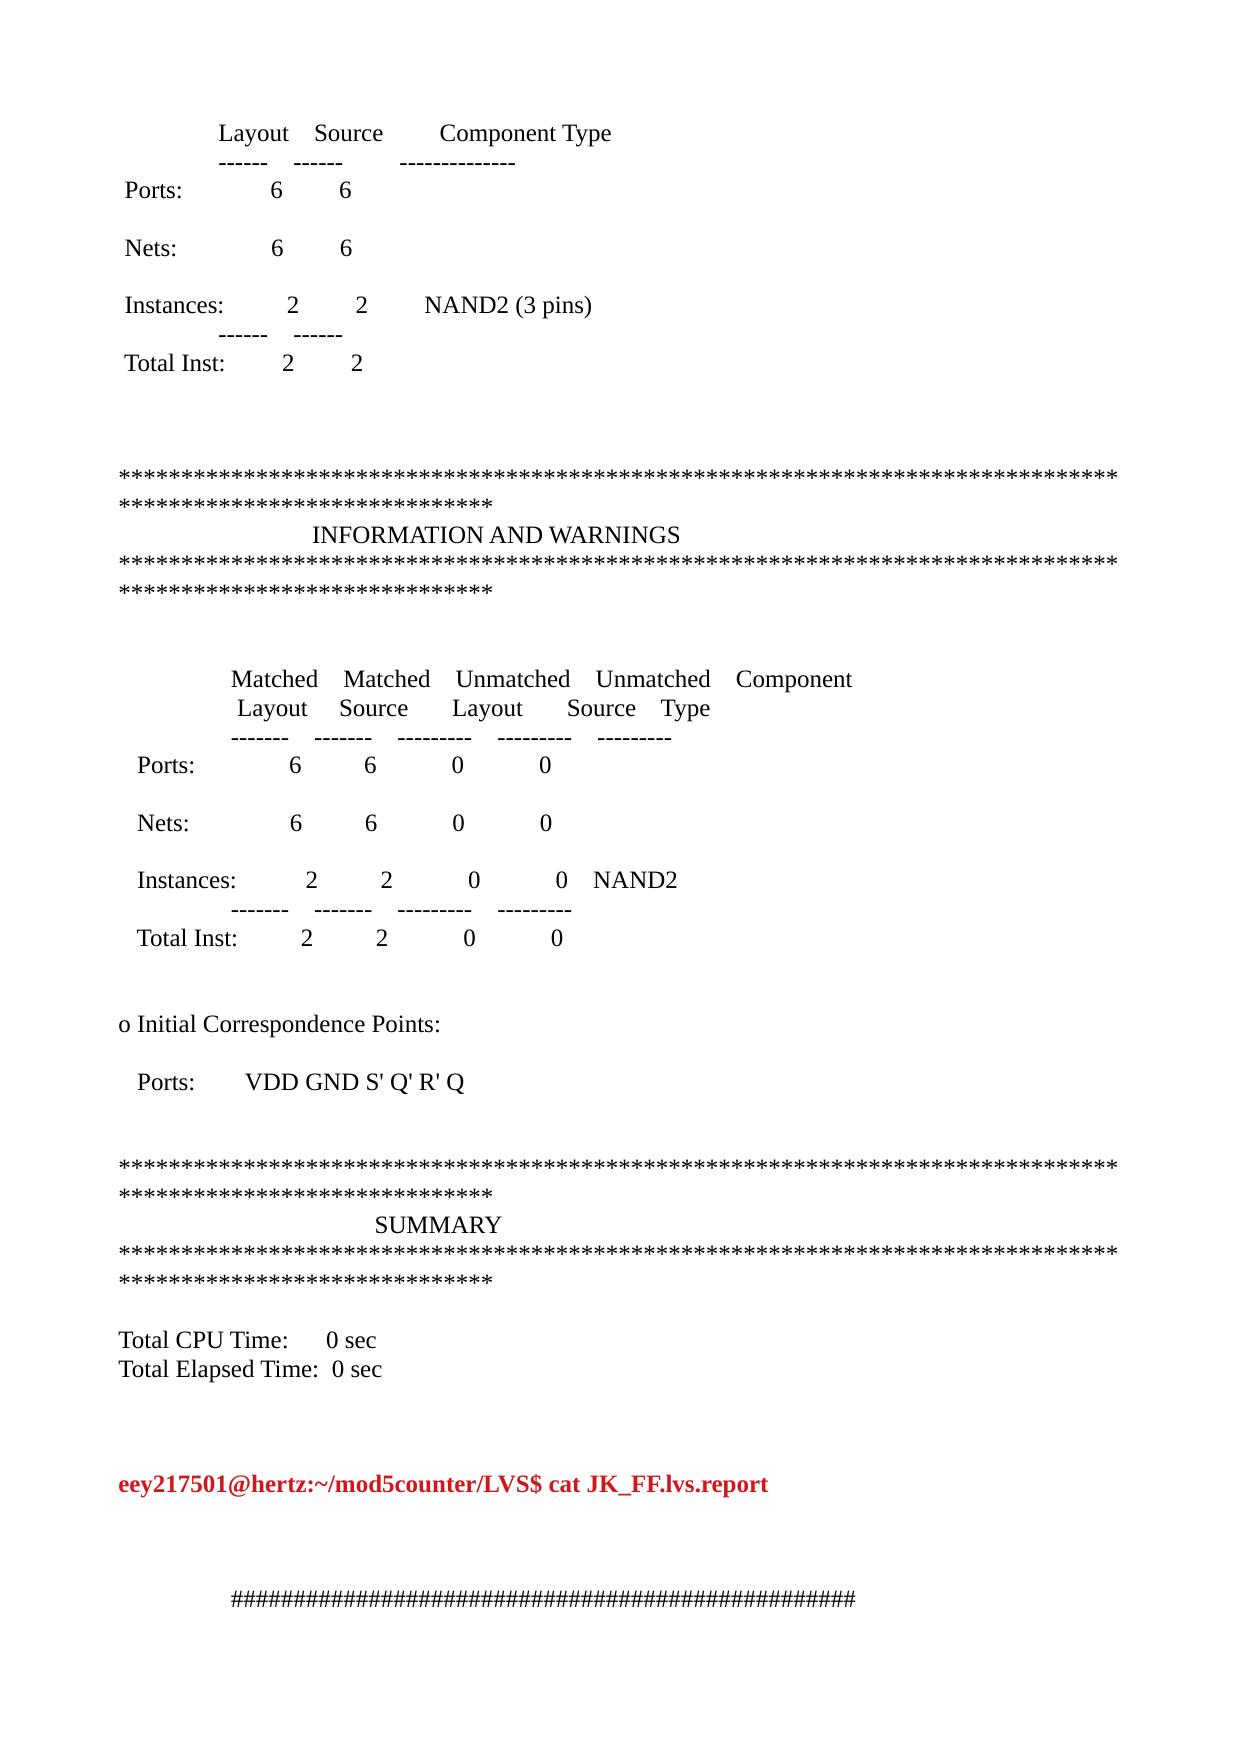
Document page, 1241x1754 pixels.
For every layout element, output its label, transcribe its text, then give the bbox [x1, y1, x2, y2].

text ------- ------- --------- --------- [118, 894, 1122, 923]
text Total Inst: 2 2 0 0 [118, 923, 1122, 952]
text Ports: VDD GND S' Q' R' Q [118, 1067, 1122, 1096]
text Nets: 6 6 0 0 [118, 808, 1122, 837]
text Total CPU Time: 0 sec [118, 1326, 1122, 1354]
text ------- ------- --------- --------- --------- [118, 722, 1122, 751]
text Layout Source Layout Source Type [118, 693, 1122, 722]
text Instances: 2 2 0 0 NAND2 [118, 866, 1122, 894]
text ************************************************************************************************************** [118, 463, 1122, 521]
text ************************************************************************************************************** [118, 549, 1122, 607]
text ************************************************************************************************************** [118, 1239, 1122, 1297]
text Total Inst: 2 2 [118, 348, 1122, 377]
text Instances: 2 2 NAND2 (3 pins) [118, 291, 1122, 319]
text ################################################## [118, 1584, 1122, 1613]
text Matched Matched Unmatched Unmatched Component [118, 664, 1122, 693]
text Nets: 6 6 [118, 233, 1122, 262]
text Ports: 6 6 [118, 176, 1122, 204]
text ------ ------ [118, 319, 1122, 348]
text INFORMATION AND WARNINGS [118, 521, 1122, 549]
text SUMMARY [118, 1211, 1122, 1239]
text Layout Source Component Type [118, 118, 1122, 147]
text eey217501@hertz:~/mod5counter/LVS$ cat JK_FF.lvs.report [118, 1469, 1122, 1498]
text Total Elapsed Time: 0 sec [118, 1354, 1122, 1383]
text o Initial Correspondence Points: [118, 1009, 1122, 1038]
text ------ ------ -------------- [118, 147, 1122, 176]
text Ports: 6 6 0 0 [118, 751, 1122, 779]
text ************************************************************************************************************** [118, 1153, 1122, 1211]
